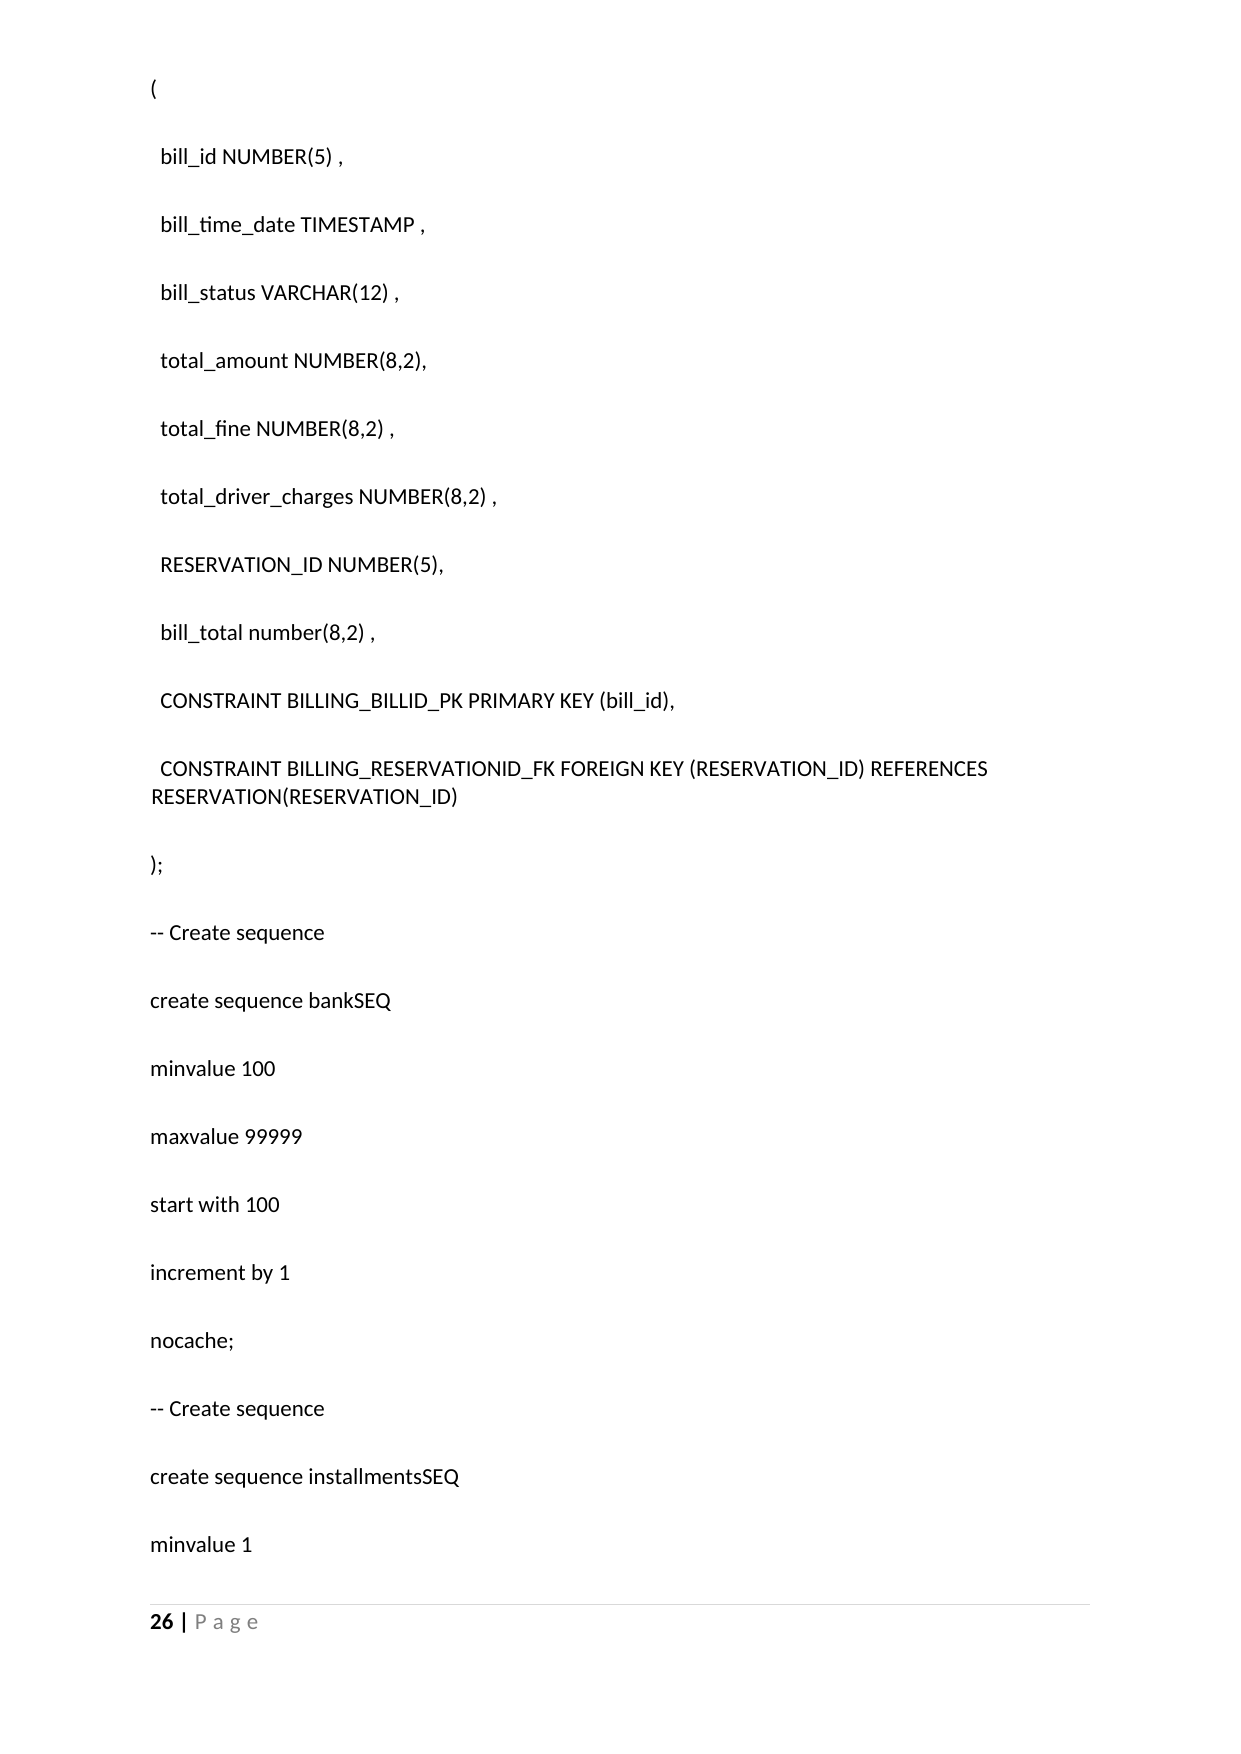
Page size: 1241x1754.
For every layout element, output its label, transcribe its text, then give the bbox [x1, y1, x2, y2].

subtitle maxvalue 99999 [150, 1122, 1090, 1150]
subtitle start with 100 [150, 1190, 1090, 1218]
subtitle increment by 1 [150, 1258, 1090, 1286]
subtitle CONSTRAINT BILLING_RESERVATIONID_FK FOREIGN KEY (RESERVATION_ID) REFERENCES RESERVATION(RESERVATION_ID) [150, 754, 1090, 810]
subtitle minvalue 1 [150, 1530, 1090, 1558]
subtitle ( [150, 74, 1090, 102]
subtitle bill_status VARCHAR(12) , [150, 278, 1090, 306]
subtitle total_fine NUMBER(8,2) , [150, 414, 1090, 442]
subtitle bill_time_date TIMESTAMP , [150, 210, 1090, 238]
subtitle RESERVATION_ID NUMBER(5), [150, 550, 1090, 578]
subtitle create sequence installmentsSEQ [150, 1462, 1090, 1490]
subtitle total_amount NUMBER(8,2), [150, 346, 1090, 374]
subtitle CONSTRAINT BILLING_BILLID_PK PRIMARY KEY (bill_id), [150, 686, 1090, 714]
subtitle nocache; [150, 1326, 1090, 1354]
subtitle -- Create sequence [150, 1394, 1090, 1422]
subtitle minvalue 100 [150, 1054, 1090, 1082]
subtitle total_driver_charges NUMBER(8,2) , [150, 482, 1090, 510]
subtitle bill_total number(8,2) , [150, 618, 1090, 646]
subtitle -- Create sequence [150, 918, 1090, 946]
subtitle bill_id NUMBER(5) , [150, 142, 1090, 170]
subtitle create sequence bankSEQ [150, 986, 1090, 1014]
subtitle ); [150, 850, 1090, 878]
